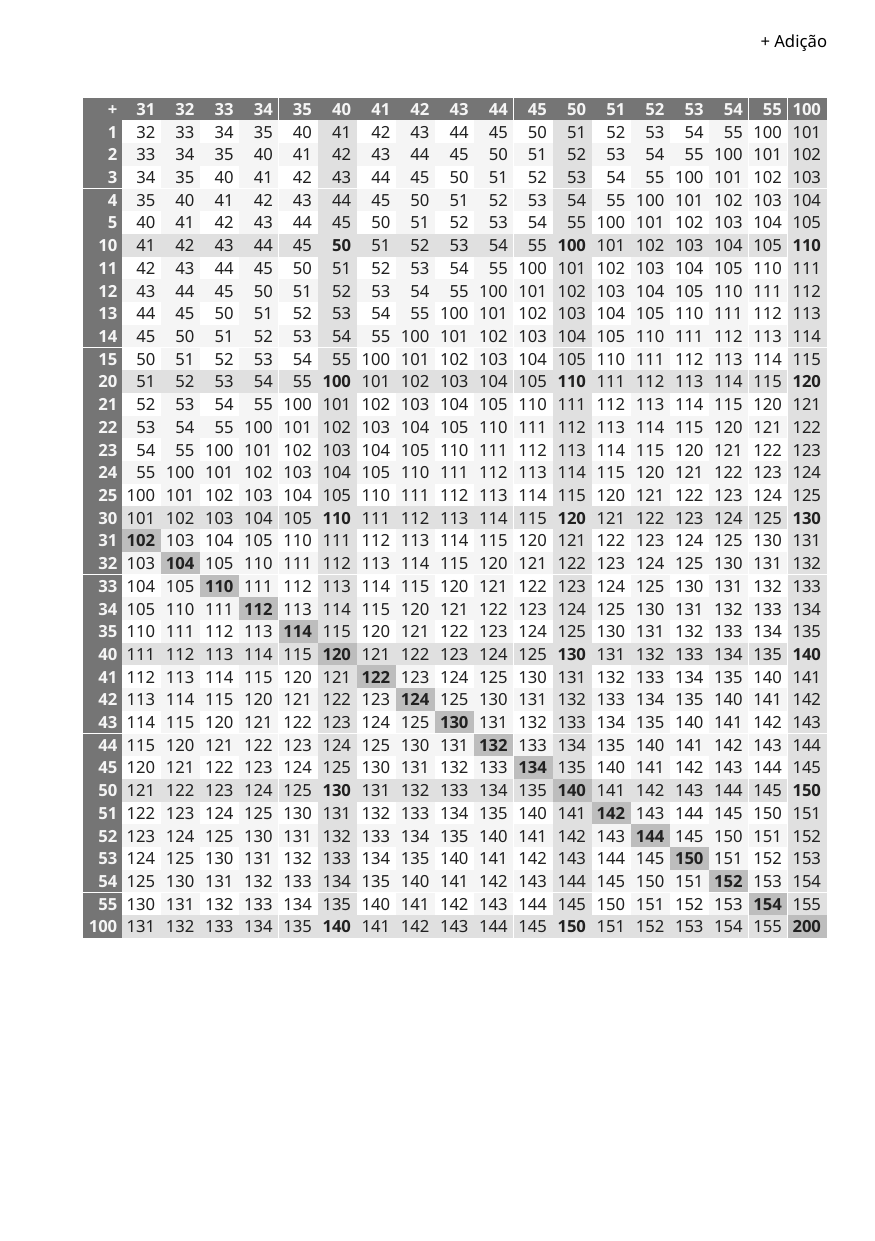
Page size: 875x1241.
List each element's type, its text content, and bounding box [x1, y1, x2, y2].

table_cell 121 [553, 529, 592, 552]
table_cell 130 [122, 893, 161, 915]
table_cell 150 [592, 893, 631, 915]
table_cell 54 [592, 166, 631, 188]
table_cell 125 [670, 552, 709, 574]
table_cell 125 [709, 529, 748, 552]
table_cell 33 [83, 575, 122, 597]
table_cell 124 [396, 688, 435, 711]
table_cell 132 [592, 665, 631, 688]
table_cell 135 [749, 643, 787, 665]
table_cell 125 [396, 711, 435, 733]
table_cell 115 [749, 370, 787, 393]
table_cell 105 [200, 552, 239, 574]
table_cell 133 [239, 893, 278, 915]
table_cell 131 [318, 802, 357, 824]
table_cell 101 [670, 189, 709, 211]
table_cell 53 [200, 370, 239, 393]
table_cell 54 [83, 870, 122, 892]
table_cell 13 [83, 302, 122, 325]
table_cell 114 [396, 552, 435, 574]
table_cell 102 [435, 348, 474, 370]
table_cell 54 [514, 211, 553, 234]
table_cell 142 [670, 756, 709, 779]
table_cell 104 [200, 529, 239, 552]
table_cell 124 [631, 552, 670, 574]
table_cell 144 [474, 915, 513, 938]
table_cell 111 [709, 302, 748, 325]
table_cell 31 [83, 529, 122, 552]
table_cell 131 [200, 870, 239, 892]
table_cell 133 [318, 847, 357, 870]
table_cell 35 [239, 120, 278, 143]
table_cell 50 [396, 189, 435, 211]
table_cell 142 [631, 779, 670, 802]
table_cell 113 [161, 665, 200, 688]
table_cell 122 [631, 506, 670, 529]
table_cell 104 [161, 552, 200, 574]
table_cell 144 [553, 870, 592, 892]
table_cell 120 [670, 438, 709, 461]
table_cell 102 [631, 234, 670, 257]
table_cell 112 [709, 325, 748, 347]
table_cell 141 [435, 870, 474, 892]
table_cell 103 [788, 166, 827, 188]
table_cell 101 [239, 438, 278, 461]
table_cell 122 [474, 597, 513, 620]
table_cell 51 [200, 325, 239, 347]
table_cell 120 [631, 461, 670, 484]
table_cell 135 [631, 711, 670, 733]
table_cell 113 [592, 416, 631, 438]
table_cell 54 [200, 393, 239, 416]
table_cell 141 [788, 665, 827, 688]
table_cell 115 [788, 348, 827, 370]
table_cell 113 [396, 529, 435, 552]
table_cell 41 [161, 211, 200, 234]
table_cell 45 [239, 257, 278, 279]
table_cell 54 [474, 234, 513, 257]
table_cell 100 [396, 325, 435, 347]
table_cell 50 [279, 257, 318, 279]
table_cell 55 [514, 234, 553, 257]
table_cell 125 [239, 802, 278, 824]
table_cell 122 [318, 688, 357, 711]
table_cell 134 [474, 779, 513, 802]
table_cell 101 [514, 279, 553, 302]
table_cell 155 [788, 893, 827, 915]
table_cell 104 [670, 257, 709, 279]
table_cell 125 [592, 597, 631, 620]
table_cell 41 [122, 234, 161, 257]
table_cell 114 [122, 711, 161, 733]
table_cell 5 [83, 211, 122, 234]
table_header 33 [200, 98, 239, 120]
table_cell 100 [200, 438, 239, 461]
table_cell 55 [279, 370, 318, 393]
table_cell 140 [435, 847, 474, 870]
table_cell 113 [631, 393, 670, 416]
table_cell 55 [709, 120, 748, 143]
table_cell 110 [631, 325, 670, 347]
table_cell 130 [709, 552, 748, 574]
table_cell 53 [357, 279, 396, 302]
table_cell 55 [592, 189, 631, 211]
table_cell 100 [357, 348, 396, 370]
table_cell 140 [631, 734, 670, 756]
table_cell 121 [592, 506, 631, 529]
table_cell 122 [122, 802, 161, 824]
table_cell 134 [435, 802, 474, 824]
table_cell 44 [396, 143, 435, 166]
table_cell 125 [474, 665, 513, 688]
table_cell 55 [670, 143, 709, 166]
table_cell 43 [239, 211, 278, 234]
table_cell 40 [200, 166, 239, 188]
table_cell 145 [592, 870, 631, 892]
table_cell 100 [161, 461, 200, 484]
table_cell 151 [749, 824, 787, 847]
table_cell 150 [553, 915, 592, 938]
table_cell 103 [239, 484, 278, 506]
table_cell 100 [749, 120, 787, 143]
table_cell 115 [631, 438, 670, 461]
table_cell 123 [122, 824, 161, 847]
table_cell 131 [122, 915, 161, 938]
table_cell 122 [279, 711, 318, 733]
table_cell 50 [357, 211, 396, 234]
table_cell 125 [553, 620, 592, 643]
table_cell 115 [239, 665, 278, 688]
table_cell 154 [749, 893, 787, 915]
table_cell 133 [709, 620, 748, 643]
table_cell 105 [279, 506, 318, 529]
table_cell 33 [161, 120, 200, 143]
table_cell 102 [279, 438, 318, 461]
table_cell 104 [709, 234, 748, 257]
table_cell 134 [514, 756, 553, 779]
table_cell 112 [279, 575, 318, 597]
table_cell 41 [318, 120, 357, 143]
table_cell 135 [670, 688, 709, 711]
table_cell 150 [709, 824, 748, 847]
table_cell 111 [514, 416, 553, 438]
table_cell 51 [83, 802, 122, 824]
table_cell 101 [357, 370, 396, 393]
table_cell 115 [435, 552, 474, 574]
table_cell 133 [200, 915, 239, 938]
table_cell 44 [279, 211, 318, 234]
table_cell 103 [357, 416, 396, 438]
table_cell 52 [318, 279, 357, 302]
table_cell 145 [631, 847, 670, 870]
table_cell 121 [318, 665, 357, 688]
table_cell 154 [788, 870, 827, 892]
table_cell 131 [709, 575, 748, 597]
table_cell 51 [122, 370, 161, 393]
table_cell 45 [318, 211, 357, 234]
table_cell 50 [474, 143, 513, 166]
table_cell 44 [239, 234, 278, 257]
table_cell 141 [749, 688, 787, 711]
table_cell 54 [553, 189, 592, 211]
table_cell 124 [749, 484, 787, 506]
table_cell 43 [122, 279, 161, 302]
table_cell 152 [749, 847, 787, 870]
table_header 41 [357, 98, 396, 120]
table_cell 111 [122, 643, 161, 665]
table_cell 114 [553, 461, 592, 484]
table_cell 101 [161, 484, 200, 506]
table_cell 132 [318, 824, 357, 847]
table_cell 52 [435, 211, 474, 234]
table_cell 111 [435, 461, 474, 484]
table_cell 34 [83, 597, 122, 620]
table_cell 125 [279, 779, 318, 802]
table_cell 110 [592, 348, 631, 370]
table_cell 32 [122, 120, 161, 143]
table_cell 45 [83, 756, 122, 779]
table_cell 142 [749, 711, 787, 733]
table_cell 53 [514, 189, 553, 211]
table_cell 52 [279, 302, 318, 325]
table_cell 121 [200, 734, 239, 756]
table_cell 122 [788, 416, 827, 438]
table_cell 130 [318, 779, 357, 802]
table_cell 123 [279, 734, 318, 756]
table_cell 123 [435, 643, 474, 665]
table_cell 50 [122, 348, 161, 370]
table_cell 42 [318, 143, 357, 166]
table_cell 105 [474, 393, 513, 416]
table_cell 131 [396, 756, 435, 779]
table_cell 113 [122, 688, 161, 711]
table_cell 45 [161, 302, 200, 325]
table_cell 53 [83, 847, 122, 870]
table_cell 52 [200, 348, 239, 370]
table_cell 121 [514, 552, 553, 574]
table_cell 114 [474, 506, 513, 529]
table_header 40 [318, 98, 357, 120]
table_cell 130 [670, 575, 709, 597]
table_cell 131 [435, 734, 474, 756]
table_cell 52 [592, 120, 631, 143]
table_cell 51 [161, 348, 200, 370]
table_cell 114 [514, 484, 553, 506]
table_cell 103 [592, 279, 631, 302]
table_cell 123 [161, 802, 200, 824]
table_cell 133 [749, 597, 787, 620]
table_cell 155 [749, 915, 787, 938]
table_cell 123 [709, 484, 748, 506]
table_cell 143 [592, 824, 631, 847]
table_cell 42 [200, 211, 239, 234]
table_cell 100 [435, 302, 474, 325]
table_cell 125 [357, 734, 396, 756]
table_cell 124 [553, 597, 592, 620]
table_cell 14 [83, 325, 122, 347]
table_cell 121 [709, 438, 748, 461]
table_cell 105 [161, 575, 200, 597]
table_cell 110 [318, 506, 357, 529]
table_cell 51 [474, 166, 513, 188]
table_cell 121 [474, 575, 513, 597]
table_cell 135 [396, 847, 435, 870]
table_cell 55 [435, 279, 474, 302]
table_cell 110 [435, 438, 474, 461]
table_cell 52 [357, 257, 396, 279]
table_cell 51 [435, 189, 474, 211]
table_cell 134 [553, 734, 592, 756]
table_cell 152 [788, 824, 827, 847]
table_cell 113 [474, 484, 513, 506]
table_cell 124 [239, 779, 278, 802]
table_cell 114 [670, 393, 709, 416]
table_cell 121 [122, 779, 161, 802]
table_cell 101 [592, 234, 631, 257]
table_cell 124 [670, 529, 709, 552]
table_cell 102 [318, 416, 357, 438]
table_cell 103 [631, 257, 670, 279]
table_cell 131 [749, 552, 787, 574]
table_cell 124 [279, 756, 318, 779]
table_cell 105 [357, 461, 396, 484]
table_cell 52 [553, 143, 592, 166]
table_cell 54 [631, 143, 670, 166]
table_cell 55 [553, 211, 592, 234]
table_cell 114 [239, 643, 278, 665]
table_cell 104 [474, 370, 513, 393]
table_cell 53 [239, 348, 278, 370]
table_cell 131 [474, 711, 513, 733]
table_cell 123 [474, 620, 513, 643]
table_cell 41 [83, 665, 122, 688]
table_cell 113 [670, 370, 709, 393]
table_header 50 [553, 98, 592, 120]
table_cell 12 [83, 279, 122, 302]
table_cell 133 [553, 711, 592, 733]
table_cell 114 [161, 688, 200, 711]
table_cell 24 [83, 461, 122, 484]
table_cell 120 [709, 416, 748, 438]
table_cell 52 [239, 325, 278, 347]
table_cell 141 [474, 847, 513, 870]
table_cell 134 [670, 665, 709, 688]
table_cell 52 [396, 234, 435, 257]
table_cell 25 [83, 484, 122, 506]
table_cell 105 [631, 302, 670, 325]
table_cell 32 [83, 552, 122, 574]
table_cell 135 [435, 824, 474, 847]
table_cell 43 [279, 189, 318, 211]
table_header 43 [435, 98, 474, 120]
table_cell 112 [435, 484, 474, 506]
table_cell 111 [396, 484, 435, 506]
table_cell 154 [709, 915, 748, 938]
table_cell 141 [631, 756, 670, 779]
table_cell 121 [161, 756, 200, 779]
table_cell 133 [357, 824, 396, 847]
table_cell 124 [318, 734, 357, 756]
table_cell 143 [631, 802, 670, 824]
table_cell 104 [435, 393, 474, 416]
table_cell 132 [749, 575, 787, 597]
table_cell 131 [239, 847, 278, 870]
table_cell 50 [161, 325, 200, 347]
table_cell 130 [435, 711, 474, 733]
table_cell 34 [200, 120, 239, 143]
table_cell 132 [435, 756, 474, 779]
table_cell 142 [435, 893, 474, 915]
table_cell 40 [161, 189, 200, 211]
table_cell 133 [631, 665, 670, 688]
table_cell 132 [161, 915, 200, 938]
table_cell 145 [670, 824, 709, 847]
table_cell 44 [318, 189, 357, 211]
table_cell 103 [553, 302, 592, 325]
table_cell 112 [474, 461, 513, 484]
table_cell 105 [592, 325, 631, 347]
table_cell 142 [396, 915, 435, 938]
table_cell 151 [631, 893, 670, 915]
table_cell 122 [749, 438, 787, 461]
table_cell 40 [279, 120, 318, 143]
table_cell 43 [396, 120, 435, 143]
table_cell 55 [396, 302, 435, 325]
table_cell 102 [474, 325, 513, 347]
table_cell 111 [631, 348, 670, 370]
table_header 31 [122, 98, 161, 120]
table_cell 103 [279, 461, 318, 484]
table_cell 132 [709, 597, 748, 620]
table_cell 105 [788, 211, 827, 234]
table_cell 110 [200, 575, 239, 597]
table_cell 100 [122, 484, 161, 506]
table_cell 120 [239, 688, 278, 711]
table_cell 43 [161, 257, 200, 279]
table_cell 133 [592, 688, 631, 711]
table_cell 134 [749, 620, 787, 643]
table_cell 105 [396, 438, 435, 461]
table_cell 34 [122, 166, 161, 188]
table_cell 135 [788, 620, 827, 643]
table_cell 45 [474, 120, 513, 143]
table_cell 115 [709, 393, 748, 416]
table_cell 120 [200, 711, 239, 733]
table_cell 112 [318, 552, 357, 574]
table_cell 142 [592, 802, 631, 824]
table_cell 130 [514, 665, 553, 688]
table_cell 115 [122, 734, 161, 756]
table_cell 50 [239, 279, 278, 302]
table_header 53 [670, 98, 709, 120]
table_cell 42 [239, 189, 278, 211]
table_cell 111 [279, 552, 318, 574]
table_cell 55 [83, 893, 122, 915]
table_cell 140 [514, 802, 553, 824]
table_cell 152 [631, 915, 670, 938]
table_cell 124 [788, 461, 827, 484]
table_cell 141 [396, 893, 435, 915]
table_cell 55 [318, 348, 357, 370]
table_cell 53 [553, 166, 592, 188]
table_cell 131 [279, 824, 318, 847]
table_cell 113 [749, 325, 787, 347]
table_cell 142 [514, 847, 553, 870]
table_cell 104 [788, 189, 827, 211]
table_cell 142 [553, 824, 592, 847]
table_cell 115 [553, 484, 592, 506]
table_cell 131 [670, 597, 709, 620]
table_cell 122 [161, 779, 200, 802]
table_cell 44 [357, 166, 396, 188]
table_cell 143 [474, 893, 513, 915]
table_cell 114 [592, 438, 631, 461]
table_cell 111 [474, 438, 513, 461]
table_cell 114 [318, 597, 357, 620]
table_cell 110 [279, 529, 318, 552]
table_cell 105 [514, 370, 553, 393]
table_cell 151 [592, 915, 631, 938]
table_cell 124 [435, 665, 474, 688]
table_cell 143 [788, 711, 827, 733]
table_cell 105 [709, 257, 748, 279]
table_cell 135 [357, 870, 396, 892]
table_cell 110 [357, 484, 396, 506]
table_cell 55 [631, 166, 670, 188]
table_cell 123 [749, 461, 787, 484]
table_cell 130 [553, 643, 592, 665]
table_cell 131 [357, 779, 396, 802]
table_cell 23 [83, 438, 122, 461]
table_cell 132 [279, 847, 318, 870]
table_cell 103 [514, 325, 553, 347]
table_cell 41 [239, 166, 278, 188]
table_cell 112 [122, 665, 161, 688]
table_cell 120 [279, 665, 318, 688]
table_cell 41 [279, 143, 318, 166]
table_cell 150 [631, 870, 670, 892]
table_cell 35 [200, 143, 239, 166]
table_cell 134 [631, 688, 670, 711]
table_cell 51 [318, 257, 357, 279]
table_cell 125 [161, 847, 200, 870]
table_cell 115 [161, 711, 200, 733]
table_cell 101 [553, 257, 592, 279]
table_cell 100 [318, 370, 357, 393]
table_cell 121 [749, 416, 787, 438]
table_cell 53 [474, 211, 513, 234]
table_cell 111 [357, 506, 396, 529]
table_cell 134 [318, 870, 357, 892]
table_cell 135 [553, 756, 592, 779]
table_cell 43 [357, 143, 396, 166]
table_cell 102 [749, 166, 787, 188]
table_cell 123 [670, 506, 709, 529]
table_cell 130 [279, 802, 318, 824]
table_cell 103 [396, 393, 435, 416]
table_cell 100 [514, 257, 553, 279]
table_cell 120 [553, 506, 592, 529]
table_cell 43 [318, 166, 357, 188]
table_cell 121 [670, 461, 709, 484]
table_cell 100 [553, 234, 592, 257]
table_cell 115 [200, 688, 239, 711]
table_cell 105 [435, 416, 474, 438]
table_cell 102 [788, 143, 827, 166]
table_cell 105 [670, 279, 709, 302]
table_cell 35 [161, 166, 200, 188]
table_cell 102 [553, 279, 592, 302]
table_cell 133 [788, 575, 827, 597]
table_cell 123 [200, 779, 239, 802]
table_header 42 [396, 98, 435, 120]
table_cell 42 [122, 257, 161, 279]
table_cell 52 [122, 393, 161, 416]
table_cell 121 [396, 620, 435, 643]
table_cell 110 [553, 370, 592, 393]
table_cell 121 [279, 688, 318, 711]
table_cell 140 [396, 870, 435, 892]
table_cell 53 [161, 393, 200, 416]
table_cell 130 [357, 756, 396, 779]
table_cell 40 [239, 143, 278, 166]
table_cell 134 [592, 711, 631, 733]
table_cell 152 [709, 870, 748, 892]
table_cell 130 [631, 597, 670, 620]
table_cell 42 [279, 166, 318, 188]
table_cell 142 [709, 734, 748, 756]
table_cell 131 [592, 643, 631, 665]
table_cell 123 [239, 756, 278, 779]
table_cell 103 [749, 189, 787, 211]
table_cell 103 [435, 370, 474, 393]
table_cell 51 [553, 120, 592, 143]
table_cell 125 [435, 688, 474, 711]
table_cell 45 [200, 279, 239, 302]
table_cell 50 [318, 234, 357, 257]
table_cell 45 [357, 189, 396, 211]
table_cell 111 [318, 529, 357, 552]
table_cell 120 [749, 393, 787, 416]
table_cell 140 [788, 643, 827, 665]
table_cell 34 [161, 143, 200, 166]
table_cell 11 [83, 257, 122, 279]
table_cell 100 [474, 279, 513, 302]
table_header + [83, 98, 122, 120]
table_cell 130 [749, 529, 787, 552]
table_cell 113 [709, 348, 748, 370]
table_cell 101 [631, 211, 670, 234]
table_cell 153 [788, 847, 827, 870]
table_cell 50 [200, 302, 239, 325]
table_cell 121 [239, 711, 278, 733]
table_cell 144 [749, 756, 787, 779]
table_cell 101 [709, 166, 748, 188]
table_cell 110 [474, 416, 513, 438]
table_cell 110 [670, 302, 709, 325]
table_cell 114 [357, 575, 396, 597]
table_cell 134 [279, 893, 318, 915]
table_header 44 [474, 98, 513, 120]
table_cell 134 [396, 824, 435, 847]
table_cell 115 [279, 643, 318, 665]
table_cell 115 [357, 597, 396, 620]
table_cell 135 [279, 915, 318, 938]
table_cell 122 [396, 643, 435, 665]
table_cell 111 [161, 620, 200, 643]
table_cell 35 [122, 189, 161, 211]
table_cell 112 [357, 529, 396, 552]
table_header 51 [592, 98, 631, 120]
table_cell 133 [474, 756, 513, 779]
table_cell 45 [122, 325, 161, 347]
table_cell 132 [239, 870, 278, 892]
table_cell 104 [514, 348, 553, 370]
table_cell 113 [318, 575, 357, 597]
table_cell 53 [318, 302, 357, 325]
table_cell 52 [514, 166, 553, 188]
table_cell 130 [161, 870, 200, 892]
table_cell 114 [788, 325, 827, 347]
table_cell 132 [788, 552, 827, 574]
table_cell 100 [592, 211, 631, 234]
table_cell 120 [592, 484, 631, 506]
table_cell 124 [709, 506, 748, 529]
table_cell 112 [592, 393, 631, 416]
table_cell 200 [788, 915, 827, 938]
table_cell 41 [200, 189, 239, 211]
table_cell 132 [396, 779, 435, 802]
table_cell 3 [83, 166, 122, 188]
table_cell 54 [161, 416, 200, 438]
table_cell 123 [553, 575, 592, 597]
table_cell 103 [161, 529, 200, 552]
table_cell 122 [592, 529, 631, 552]
table_cell 141 [357, 915, 396, 938]
table_cell 143 [749, 734, 787, 756]
table_cell 140 [474, 824, 513, 847]
table_cell 120 [474, 552, 513, 574]
table_cell 55 [239, 393, 278, 416]
table_cell 113 [239, 620, 278, 643]
table_cell 50 [514, 120, 553, 143]
table_cell 51 [239, 302, 278, 325]
table_cell 125 [631, 575, 670, 597]
table_cell 124 [474, 643, 513, 665]
table_cell 123 [514, 597, 553, 620]
table_cell 141 [514, 824, 553, 847]
table_cell 55 [161, 438, 200, 461]
table_cell 111 [670, 325, 709, 347]
table_cell 112 [788, 279, 827, 302]
table_cell 144 [670, 802, 709, 824]
table_cell 21 [83, 393, 122, 416]
table_cell 151 [788, 802, 827, 824]
table_cell 52 [161, 370, 200, 393]
table_cell 103 [200, 506, 239, 529]
table_cell 122 [709, 461, 748, 484]
table_cell 100 [83, 915, 122, 938]
table_cell 143 [709, 756, 748, 779]
table_cell 112 [553, 416, 592, 438]
table_cell 144 [592, 847, 631, 870]
table_cell 111 [553, 393, 592, 416]
table_cell 54 [435, 257, 474, 279]
table_cell 121 [631, 484, 670, 506]
table_cell 125 [122, 870, 161, 892]
table_cell 114 [749, 348, 787, 370]
table_cell 124 [122, 847, 161, 870]
table_cell 114 [631, 416, 670, 438]
table_cell 114 [435, 529, 474, 552]
table_cell 101 [749, 143, 787, 166]
table_cell 45 [435, 143, 474, 166]
table_cell 153 [749, 870, 787, 892]
table_cell 54 [318, 325, 357, 347]
table_cell 45 [279, 234, 318, 257]
table_cell 53 [592, 143, 631, 166]
table_cell 124 [592, 575, 631, 597]
table_cell 125 [318, 756, 357, 779]
table_cell 1 [83, 120, 122, 143]
table_cell 151 [709, 847, 748, 870]
table_cell 104 [396, 416, 435, 438]
table_cell 43 [83, 711, 122, 733]
table_cell 102 [161, 506, 200, 529]
table_cell 131 [788, 529, 827, 552]
table_cell 40 [122, 211, 161, 234]
table_cell 120 [788, 370, 827, 393]
table_cell 55 [122, 461, 161, 484]
table_cell 145 [514, 915, 553, 938]
table_cell 115 [318, 620, 357, 643]
table_cell 112 [631, 370, 670, 393]
table_cell 104 [631, 279, 670, 302]
table_cell 52 [83, 824, 122, 847]
table_cell 121 [435, 597, 474, 620]
table_cell 140 [709, 688, 748, 711]
table_cell 122 [553, 552, 592, 574]
table_cell 100 [279, 393, 318, 416]
table_cell 151 [670, 870, 709, 892]
table_cell 51 [514, 143, 553, 166]
table_cell 104 [553, 325, 592, 347]
table_cell 110 [709, 279, 748, 302]
table_cell 125 [788, 484, 827, 506]
table_cell 150 [788, 779, 827, 802]
table_cell 123 [396, 665, 435, 688]
table_header 32 [161, 98, 200, 120]
table_cell 102 [239, 461, 278, 484]
table_cell 110 [239, 552, 278, 574]
table_cell 35 [83, 620, 122, 643]
table_cell 132 [357, 802, 396, 824]
table_cell 122 [239, 734, 278, 756]
table_cell 143 [435, 915, 474, 938]
table_cell 120 [396, 597, 435, 620]
table_cell 102 [396, 370, 435, 393]
table_cell 153 [670, 915, 709, 938]
table_cell 54 [122, 438, 161, 461]
table_cell 134 [239, 915, 278, 938]
table_cell 100 [709, 143, 748, 166]
table_cell 120 [435, 575, 474, 597]
table_cell 130 [474, 688, 513, 711]
table_cell 111 [592, 370, 631, 393]
table_cell 125 [514, 643, 553, 665]
table_cell 120 [318, 643, 357, 665]
table_cell 135 [514, 779, 553, 802]
table_cell 143 [514, 870, 553, 892]
table_cell 145 [553, 893, 592, 915]
table_cell 4 [83, 189, 122, 211]
table_cell 102 [709, 189, 748, 211]
table_cell 115 [670, 416, 709, 438]
table_cell 101 [200, 461, 239, 484]
table_cell 113 [788, 302, 827, 325]
table_cell 103 [474, 348, 513, 370]
table_cell 135 [592, 734, 631, 756]
table_cell 112 [161, 643, 200, 665]
table_cell 123 [788, 438, 827, 461]
table_cell 33 [122, 143, 161, 166]
table_cell 150 [670, 847, 709, 870]
table_cell 102 [514, 302, 553, 325]
table_cell 132 [474, 734, 513, 756]
table_cell 124 [357, 711, 396, 733]
table_cell 111 [239, 575, 278, 597]
table_cell 101 [788, 120, 827, 143]
table_cell 130 [592, 620, 631, 643]
table_cell 101 [318, 393, 357, 416]
table_cell 145 [788, 756, 827, 779]
table_cell 130 [239, 824, 278, 847]
table_cell 123 [592, 552, 631, 574]
table_cell 110 [514, 393, 553, 416]
table_cell 145 [749, 779, 787, 802]
table_cell 105 [239, 529, 278, 552]
table_cell 105 [749, 234, 787, 257]
table_cell 125 [200, 824, 239, 847]
table_cell 42 [161, 234, 200, 257]
table_cell 114 [200, 665, 239, 688]
table_cell 110 [122, 620, 161, 643]
table_cell 110 [749, 257, 787, 279]
table_cell 134 [709, 643, 748, 665]
table_cell 112 [200, 620, 239, 643]
table_cell 103 [670, 234, 709, 257]
table_cell 132 [631, 643, 670, 665]
table_cell 102 [357, 393, 396, 416]
table_cell 111 [749, 279, 787, 302]
table_cell 51 [357, 234, 396, 257]
table_cell 130 [396, 734, 435, 756]
table_cell 54 [357, 302, 396, 325]
table_cell 115 [474, 529, 513, 552]
table_cell 42 [83, 688, 122, 711]
table_cell 134 [788, 597, 827, 620]
table_header 34 [239, 98, 278, 120]
table_cell 54 [279, 348, 318, 370]
table_cell 110 [396, 461, 435, 484]
table_cell 104 [749, 211, 787, 234]
table_cell 132 [514, 711, 553, 733]
table_cell 104 [239, 506, 278, 529]
table_cell 133 [435, 779, 474, 802]
table_cell 104 [279, 484, 318, 506]
table_cell 132 [553, 688, 592, 711]
table_cell 142 [788, 688, 827, 711]
table_cell 101 [474, 302, 513, 325]
table_cell 113 [435, 506, 474, 529]
table_cell 132 [670, 620, 709, 643]
table_header 100 [788, 98, 827, 120]
table_cell 115 [592, 461, 631, 484]
table_cell 123 [357, 688, 396, 711]
table_cell 102 [670, 211, 709, 234]
table_cell 133 [396, 802, 435, 824]
table_cell 144 [709, 779, 748, 802]
table_cell 113 [279, 597, 318, 620]
table_cell 120 [161, 734, 200, 756]
table_cell 101 [396, 348, 435, 370]
table_cell 22 [83, 416, 122, 438]
table_cell 120 [122, 756, 161, 779]
table_cell 20 [83, 370, 122, 393]
table_cell 42 [357, 120, 396, 143]
table_cell 124 [514, 620, 553, 643]
table_cell 10 [83, 234, 122, 257]
table_cell 51 [396, 211, 435, 234]
table_cell 15 [83, 348, 122, 370]
table_cell 104 [592, 302, 631, 325]
table_cell 104 [122, 575, 161, 597]
table_cell 53 [279, 325, 318, 347]
table_cell 140 [553, 779, 592, 802]
table_cell 111 [200, 597, 239, 620]
table_cell 53 [631, 120, 670, 143]
table_cell 103 [122, 552, 161, 574]
table_header 45 [514, 98, 553, 120]
table_cell 115 [514, 506, 553, 529]
table_cell 143 [553, 847, 592, 870]
table_cell 144 [514, 893, 553, 915]
table_cell 141 [592, 779, 631, 802]
table_cell 122 [200, 756, 239, 779]
table_cell 100 [631, 189, 670, 211]
table_cell 125 [749, 506, 787, 529]
table_cell 102 [122, 529, 161, 552]
table_header 52 [631, 98, 670, 120]
table_cell 121 [788, 393, 827, 416]
table_cell 132 [200, 893, 239, 915]
table_cell 122 [670, 484, 709, 506]
table_cell 135 [474, 802, 513, 824]
table_cell 104 [357, 438, 396, 461]
table_cell 130 [200, 847, 239, 870]
table_cell 134 [357, 847, 396, 870]
table_cell 104 [318, 461, 357, 484]
subtitle + Adição [83, 29, 827, 52]
table_cell 55 [357, 325, 396, 347]
table_cell 112 [749, 302, 787, 325]
table_cell 122 [514, 575, 553, 597]
table_cell 145 [709, 802, 748, 824]
table_cell 123 [631, 529, 670, 552]
table_cell 120 [357, 620, 396, 643]
table_cell 55 [200, 416, 239, 438]
table_cell 142 [474, 870, 513, 892]
table_cell 121 [357, 643, 396, 665]
table_cell 101 [122, 506, 161, 529]
table_cell 102 [200, 484, 239, 506]
table_cell 54 [670, 120, 709, 143]
table_cell 55 [474, 257, 513, 279]
table_cell 103 [709, 211, 748, 234]
table_cell 102 [592, 257, 631, 279]
table_cell 53 [435, 234, 474, 257]
table_cell 103 [318, 438, 357, 461]
table_cell 122 [357, 665, 396, 688]
table_cell 44 [435, 120, 474, 143]
table_cell 124 [200, 802, 239, 824]
table_cell 135 [318, 893, 357, 915]
table_cell 30 [83, 506, 122, 529]
table_cell 123 [318, 711, 357, 733]
table_cell 122 [435, 620, 474, 643]
table_cell 112 [670, 348, 709, 370]
table_cell 153 [709, 893, 748, 915]
table_header 54 [709, 98, 748, 120]
table_cell 133 [670, 643, 709, 665]
table_cell 44 [122, 302, 161, 325]
table_cell 110 [161, 597, 200, 620]
table_cell 140 [670, 711, 709, 733]
table_cell 140 [357, 893, 396, 915]
table_cell 130 [788, 506, 827, 529]
table_cell 143 [670, 779, 709, 802]
table_cell 54 [239, 370, 278, 393]
table_cell 44 [200, 257, 239, 279]
table_cell 140 [749, 665, 787, 688]
table_cell 131 [161, 893, 200, 915]
table_cell 100 [239, 416, 278, 438]
table_cell 52 [474, 189, 513, 211]
table_cell 45 [396, 166, 435, 188]
table_cell 110 [788, 234, 827, 257]
table_cell 115 [396, 575, 435, 597]
table_cell 43 [200, 234, 239, 257]
table_cell 140 [592, 756, 631, 779]
table_cell 54 [396, 279, 435, 302]
table_cell 133 [279, 870, 318, 892]
table_cell 113 [357, 552, 396, 574]
table_cell 101 [435, 325, 474, 347]
table_header 35 [279, 98, 318, 120]
table_cell 113 [200, 643, 239, 665]
table_cell 111 [788, 257, 827, 279]
table_cell 51 [279, 279, 318, 302]
table_cell 2 [83, 143, 122, 166]
table_cell 140 [318, 915, 357, 938]
table_cell 150 [749, 802, 787, 824]
table_cell 100 [670, 166, 709, 188]
table_cell 131 [631, 620, 670, 643]
table_cell 141 [670, 734, 709, 756]
table_cell 105 [318, 484, 357, 506]
table_cell 141 [553, 802, 592, 824]
table_cell 105 [553, 348, 592, 370]
table_cell 53 [122, 416, 161, 438]
table_cell 144 [788, 734, 827, 756]
table_cell 44 [161, 279, 200, 302]
table_header 55 [749, 98, 787, 120]
table_cell 135 [709, 665, 748, 688]
table_cell 50 [435, 166, 474, 188]
table_cell 133 [514, 734, 553, 756]
table_cell 144 [631, 824, 670, 847]
table_cell 44 [83, 734, 122, 756]
table_cell 152 [670, 893, 709, 915]
table_cell 113 [553, 438, 592, 461]
table_cell 53 [396, 257, 435, 279]
table_cell 131 [514, 688, 553, 711]
table_cell 40 [83, 643, 122, 665]
table_cell 141 [709, 711, 748, 733]
table_cell 112 [514, 438, 553, 461]
table_cell 113 [514, 461, 553, 484]
table_cell 50 [83, 779, 122, 802]
table_cell 124 [161, 824, 200, 847]
table_cell 114 [709, 370, 748, 393]
table_cell 101 [279, 416, 318, 438]
table_cell 105 [122, 597, 161, 620]
table_cell 112 [239, 597, 278, 620]
table_cell 114 [279, 620, 318, 643]
table_cell 131 [553, 665, 592, 688]
table_cell 120 [514, 529, 553, 552]
table_cell 112 [396, 506, 435, 529]
